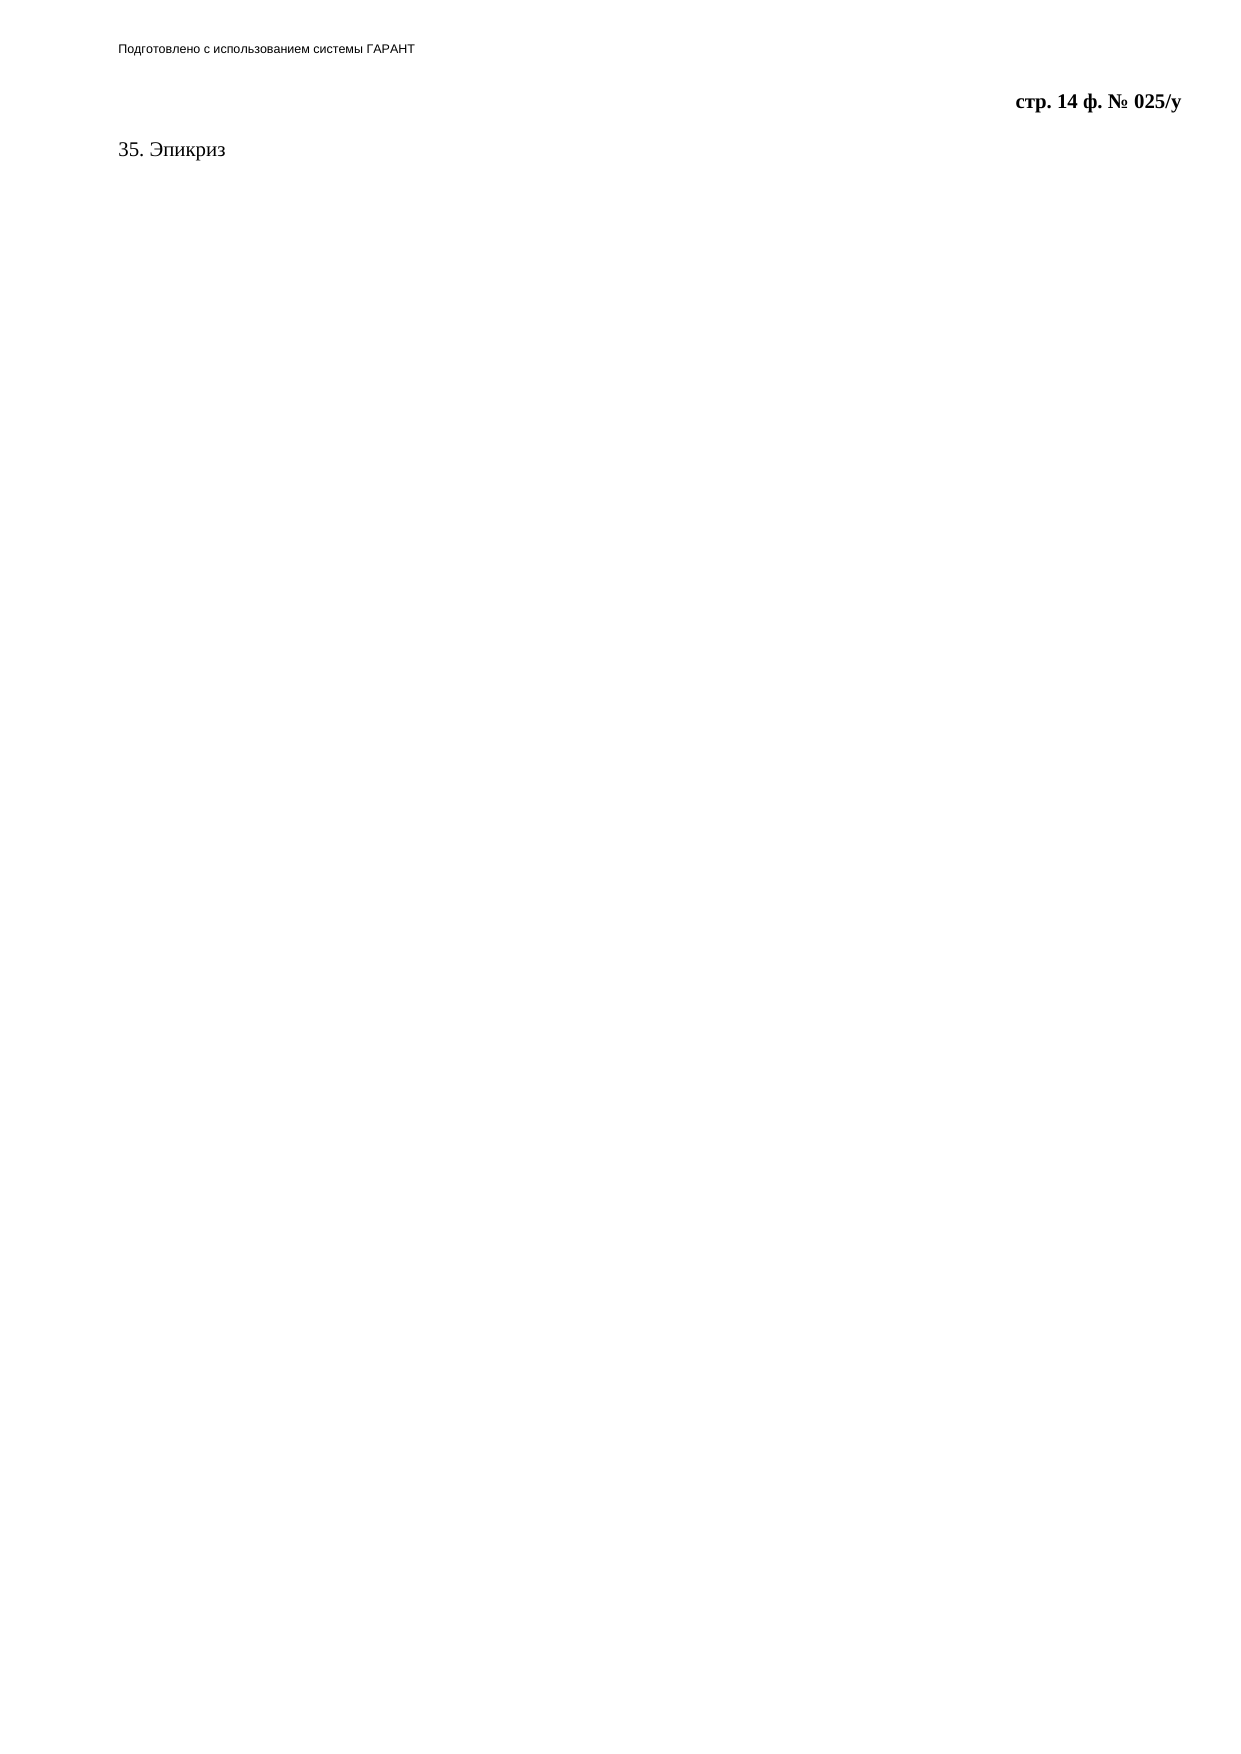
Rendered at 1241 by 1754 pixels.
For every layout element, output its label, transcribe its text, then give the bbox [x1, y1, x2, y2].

text 35. Эпикриз [118, 137, 1181, 161]
text стр. 14 ф. № 025/у [118, 89, 1181, 113]
